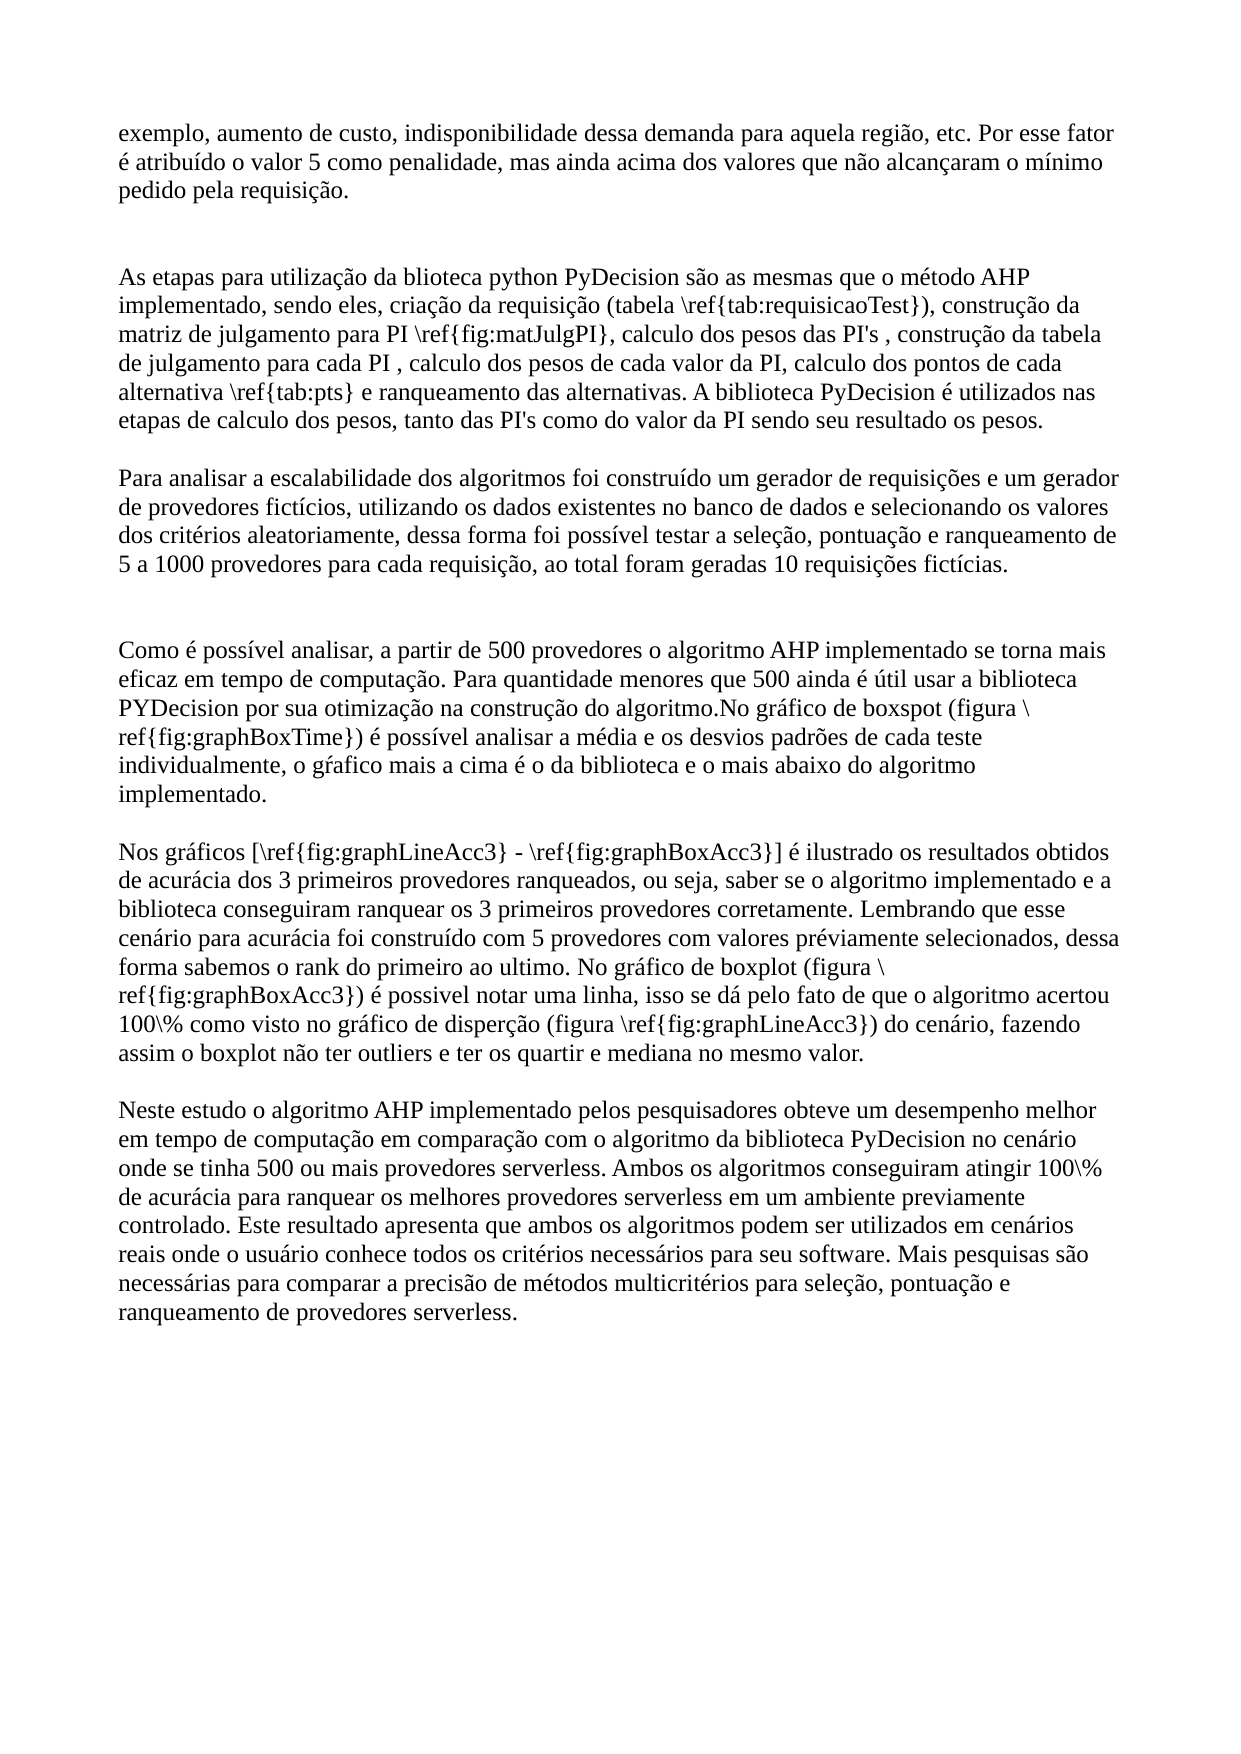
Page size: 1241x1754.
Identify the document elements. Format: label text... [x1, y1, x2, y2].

text As etapas para utilização da blioteca python PyDecision são as mesmas que o método AHP implementado, sendo eles, criação da requisição (tabela \ref{tab:requisicaoTest}), construção da matriz de julgamento para PI \ref{fig:matJulgPI}, calculo dos pesos das PI's , construção da tabela de julgamento para cada PI , calculo dos pesos de cada valor da PI, calculo dos pontos de cada alternativa \ref{tab:pts} e ranqueamento das alternativas. A biblioteca PyDecision é utilizados nas etapas de calculo dos pesos, tanto das PI's como do valor da PI sendo seu resultado os pesos. [118, 262, 1122, 434]
text Neste estudo o algoritmo AHP implementado pelos pesquisadores obteve um desempenho melhor em tempo de computação em comparação com o algoritmo da biblioteca PyDecision no cenário onde se tinha 500 ou mais provedores serverless. Ambos os algoritmos conseguiram atingir 100\% de acurácia para ranquear os melhores provedores serverless em um ambiente previamente controlado. Este resultado apresenta que ambos os algoritmos podem ser utilizados em cenários reais onde o usuário conhece todos os critérios necessários para seu software. Mais pesquisas são necessárias para comparar a precisão de métodos multicritérios para seleção, pontuação e ranqueamento de provedores serverless. [118, 1096, 1122, 1326]
text Como é possível analisar, a partir de 500 provedores o algoritmo AHP implementado se torna mais eficaz em tempo de computação. Para quantidade menores que 500 ainda é útil usar a biblioteca PYDecision por sua otimização na construção do algoritmo.No gráfico de boxspot (figura \ref{fig:graphBoxTime}) é possível analisar a média e os desvios padrões de cada teste individualmente, o gŕafico mais a cima é o da biblioteca e o mais abaixo do algoritmo implementado. [118, 636, 1122, 808]
text Nos gráficos [\ref{fig:graphLineAcc3} - \ref{fig:graphBoxAcc3}] é ilustrado os resultados obtidos de acurácia dos 3 primeiros provedores ranqueados, ou seja, saber se o algoritmo implementado e a biblioteca conseguiram ranquear os 3 primeiros provedores corretamente. Lembrando que esse cenário para acurácia foi construído com 5 provedores com valores préviamente selecionados, dessa forma sabemos o rank do primeiro ao ultimo. No gráfico de boxplot (figura \ref{fig:graphBoxAcc3}) é possivel notar uma linha, isso se dá pelo fato de que o algoritmo acertou 100\% como visto no gráfico de disperção (figura \ref{fig:graphLineAcc3}) do cenário, fazendo assim o boxplot não ter outliers e ter os quartir e mediana no mesmo valor. [118, 837, 1122, 1067]
text exemplo, aumento de custo, indisponibilidade dessa demanda para aquela região, etc. Por esse fator é atribuído o valor 5 como penalidade, mas ainda acima dos valores que não alcançaram o mínimo pedido pela requisição. [118, 118, 1122, 204]
text Para analisar a escalabilidade dos algoritmos foi construído um gerador de requisições e um gerador de provedores fictícios, utilizando os dados existentes no banco de dados e selecionando os valores dos critérios aleatoriamente, dessa forma foi possível testar a seleção, pontuação e ranqueamento de 5 a 1000 provedores para cada requisição, ao total foram geradas 10 requisições fictícias. [118, 463, 1122, 578]
